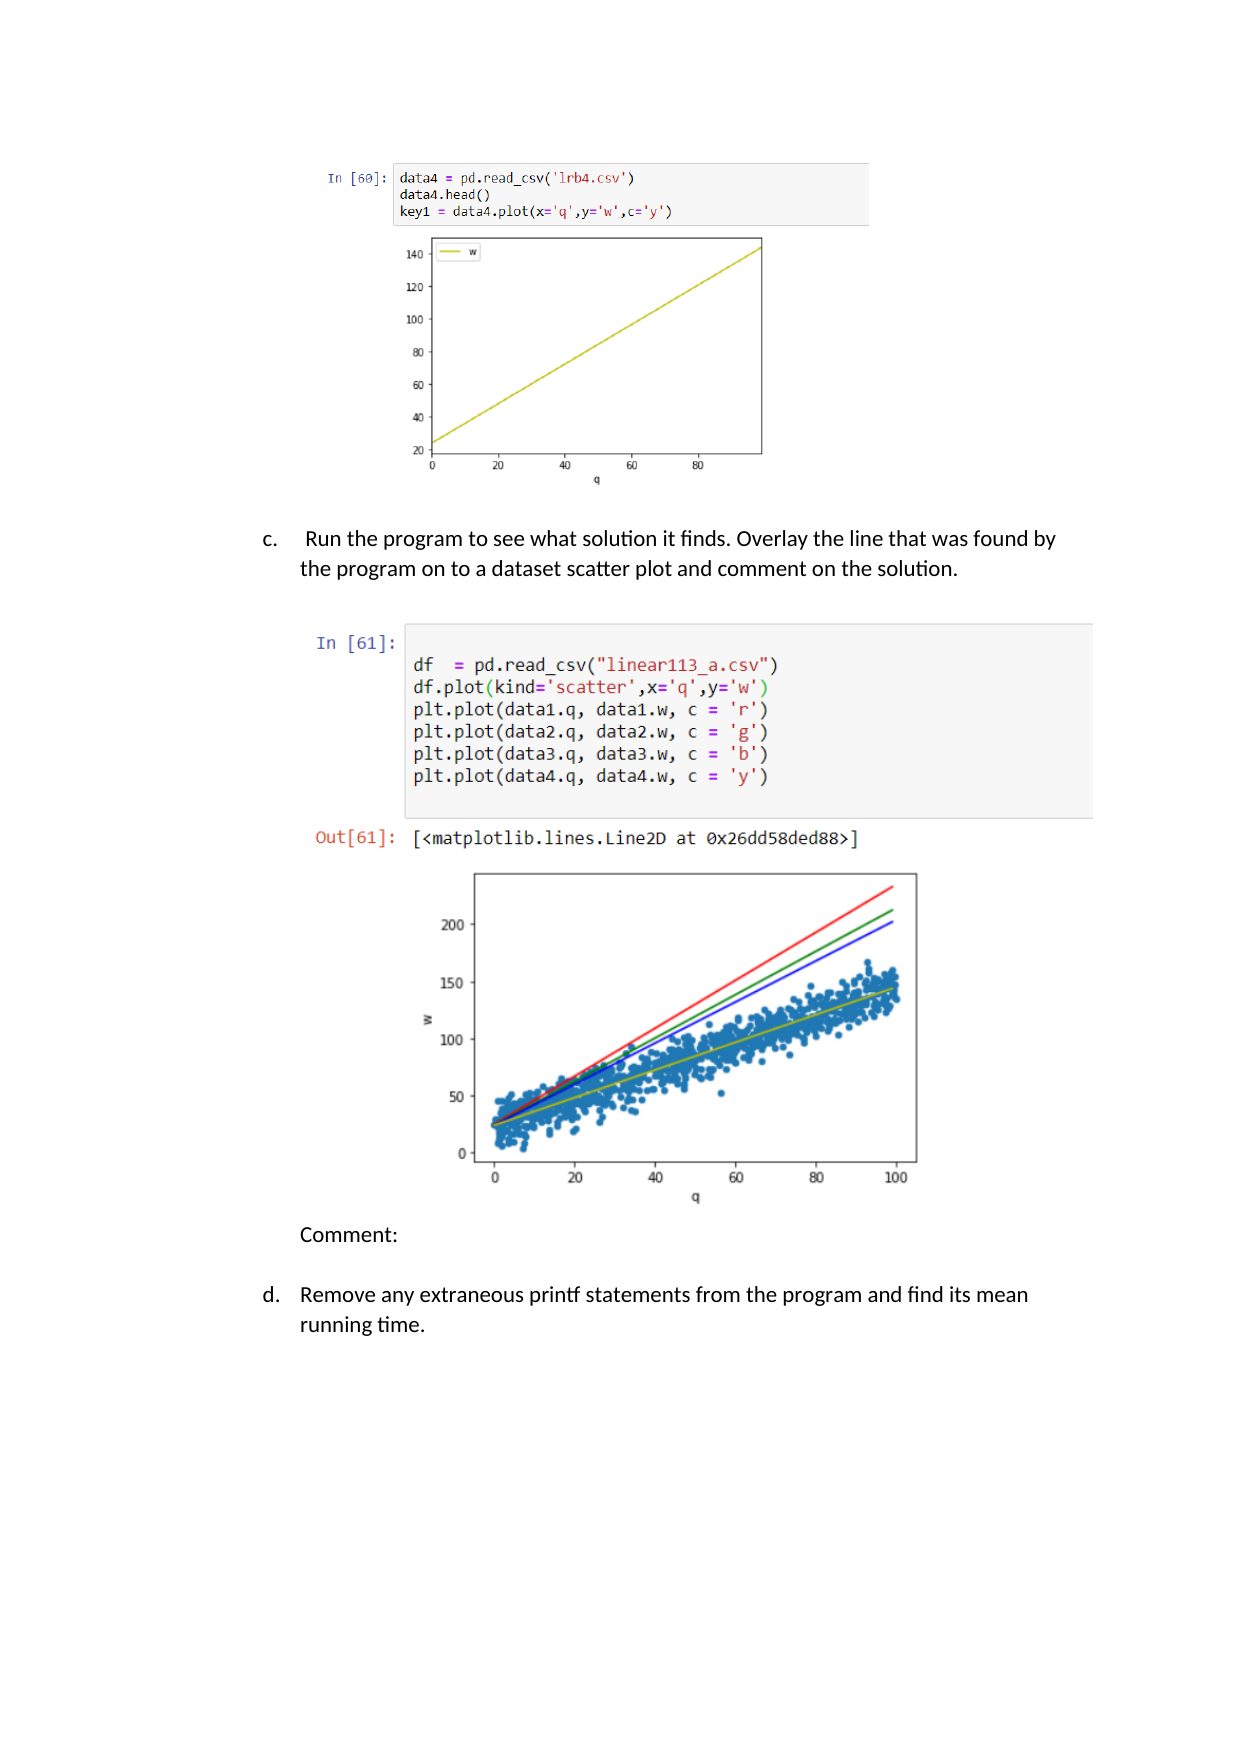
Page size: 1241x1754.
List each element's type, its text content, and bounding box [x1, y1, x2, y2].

picture [300, 614, 1094, 1217]
list Remove any extraneous printf statements from the program and find its mean running time. [262, 1280, 1090, 1338]
list Comment: [300, 1220, 1090, 1248]
list Run the program to see what solution it finds. Overlay the line that was found by the program on to a dataset scatter plot and comment on the solution. [262, 524, 1090, 582]
picture [300, 150, 870, 492]
